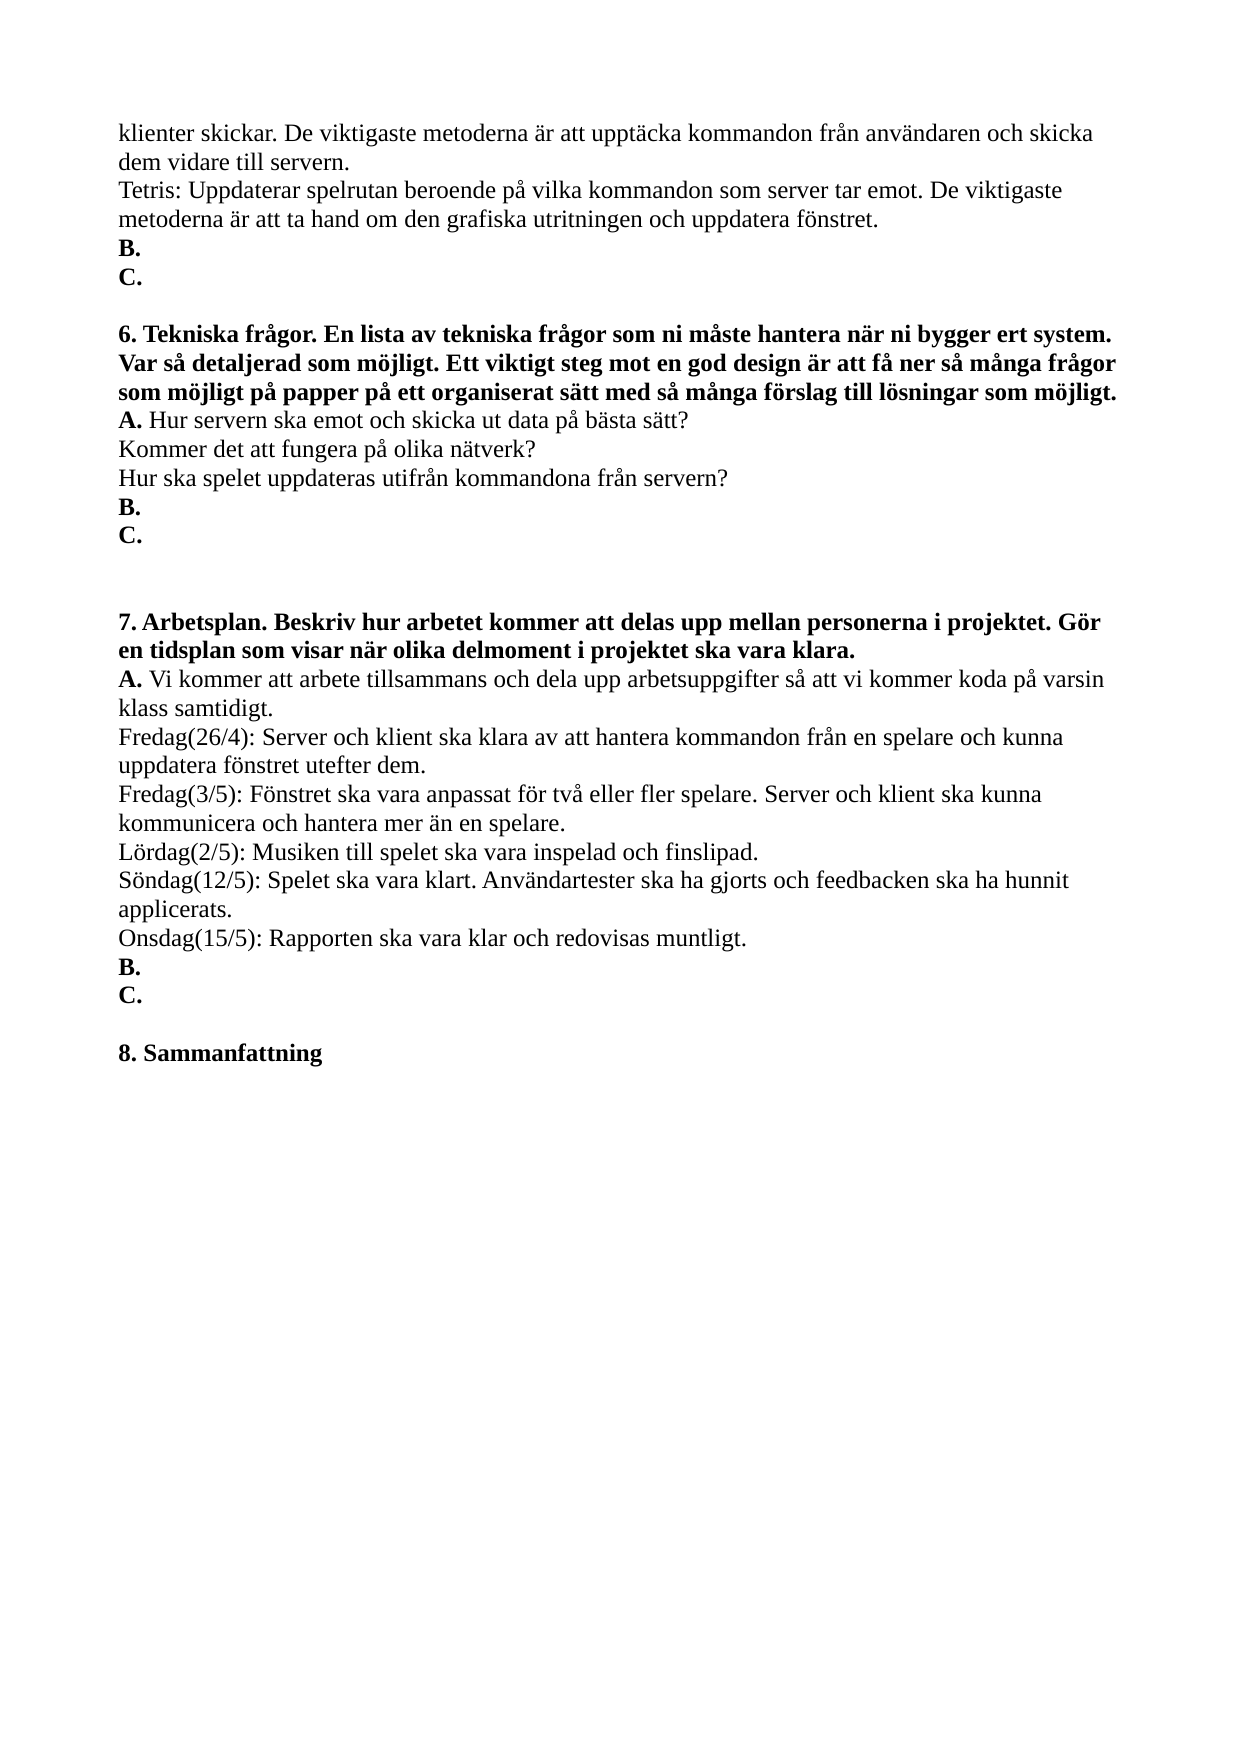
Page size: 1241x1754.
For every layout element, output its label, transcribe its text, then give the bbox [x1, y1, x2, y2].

text B. [118, 492, 1122, 521]
text B. [118, 952, 1122, 981]
text C. [118, 262, 1122, 291]
text Fredag(26/4): Server och klient ska klara av att hantera kommandon från en spelare och kunna uppdatera fönstret utefter dem. [118, 722, 1122, 779]
text B. [118, 233, 1122, 262]
text 7. Arbetsplan. Beskriv hur arbetet kommer att delas upp mellan personerna i projektet. Gör en tidsplan som visar när olika delmoment i projektet ska vara klara. [118, 607, 1122, 664]
text Kommer det att fungera på olika nätverk? [118, 434, 1122, 463]
text Onsdag(15/5): Rapporten ska vara klar och redovisas muntligt. [118, 923, 1122, 952]
text 8. Sammanfattning [118, 1038, 1122, 1067]
text A. Hur servern ska emot och skicka ut data på bästa sätt? [118, 406, 1122, 434]
text Fredag(3/5): Fönstret ska vara anpassat för två eller fler spelare. Server och klient ska kunna kommunicera och hantera mer än en spelare. [118, 779, 1122, 837]
text Hur ska spelet uppdateras utifrån kommandona från servern? [118, 463, 1122, 492]
text 6. Tekniska frågor. En lista av tekniska frågor som ni måste hantera när ni bygger ert system. Var så detaljerad som möjligt. Ett viktigt steg mot en god design är att få ner så många frågor som möjligt på papper på ett organiserat sätt med så många förslag till lösningar som möjligt. [118, 319, 1122, 406]
text Tetris: Uppdaterar spelrutan beroende på vilka kommandon som server tar emot. De viktigaste metoderna är att ta hand om den grafiska utritningen och uppdatera fönstret. [118, 176, 1122, 233]
text Söndag(12/5): Spelet ska vara klart. Användartester ska ha gjorts och feedbacken ska ha hunnit applicerats. [118, 866, 1122, 923]
text A. Vi kommer att arbete tillsammans och dela upp arbetsuppgifter så att vi kommer koda på varsin klass samtidigt. [118, 664, 1122, 722]
text C. [118, 521, 1122, 549]
text klienter skickar. De viktigaste metoderna är att upptäcka kommandon från användaren och skicka dem vidare till servern. [118, 118, 1122, 176]
text C. [118, 981, 1122, 1009]
text Lördag(2/5): Musiken till spelet ska vara inspelad och finslipad. [118, 837, 1122, 866]
